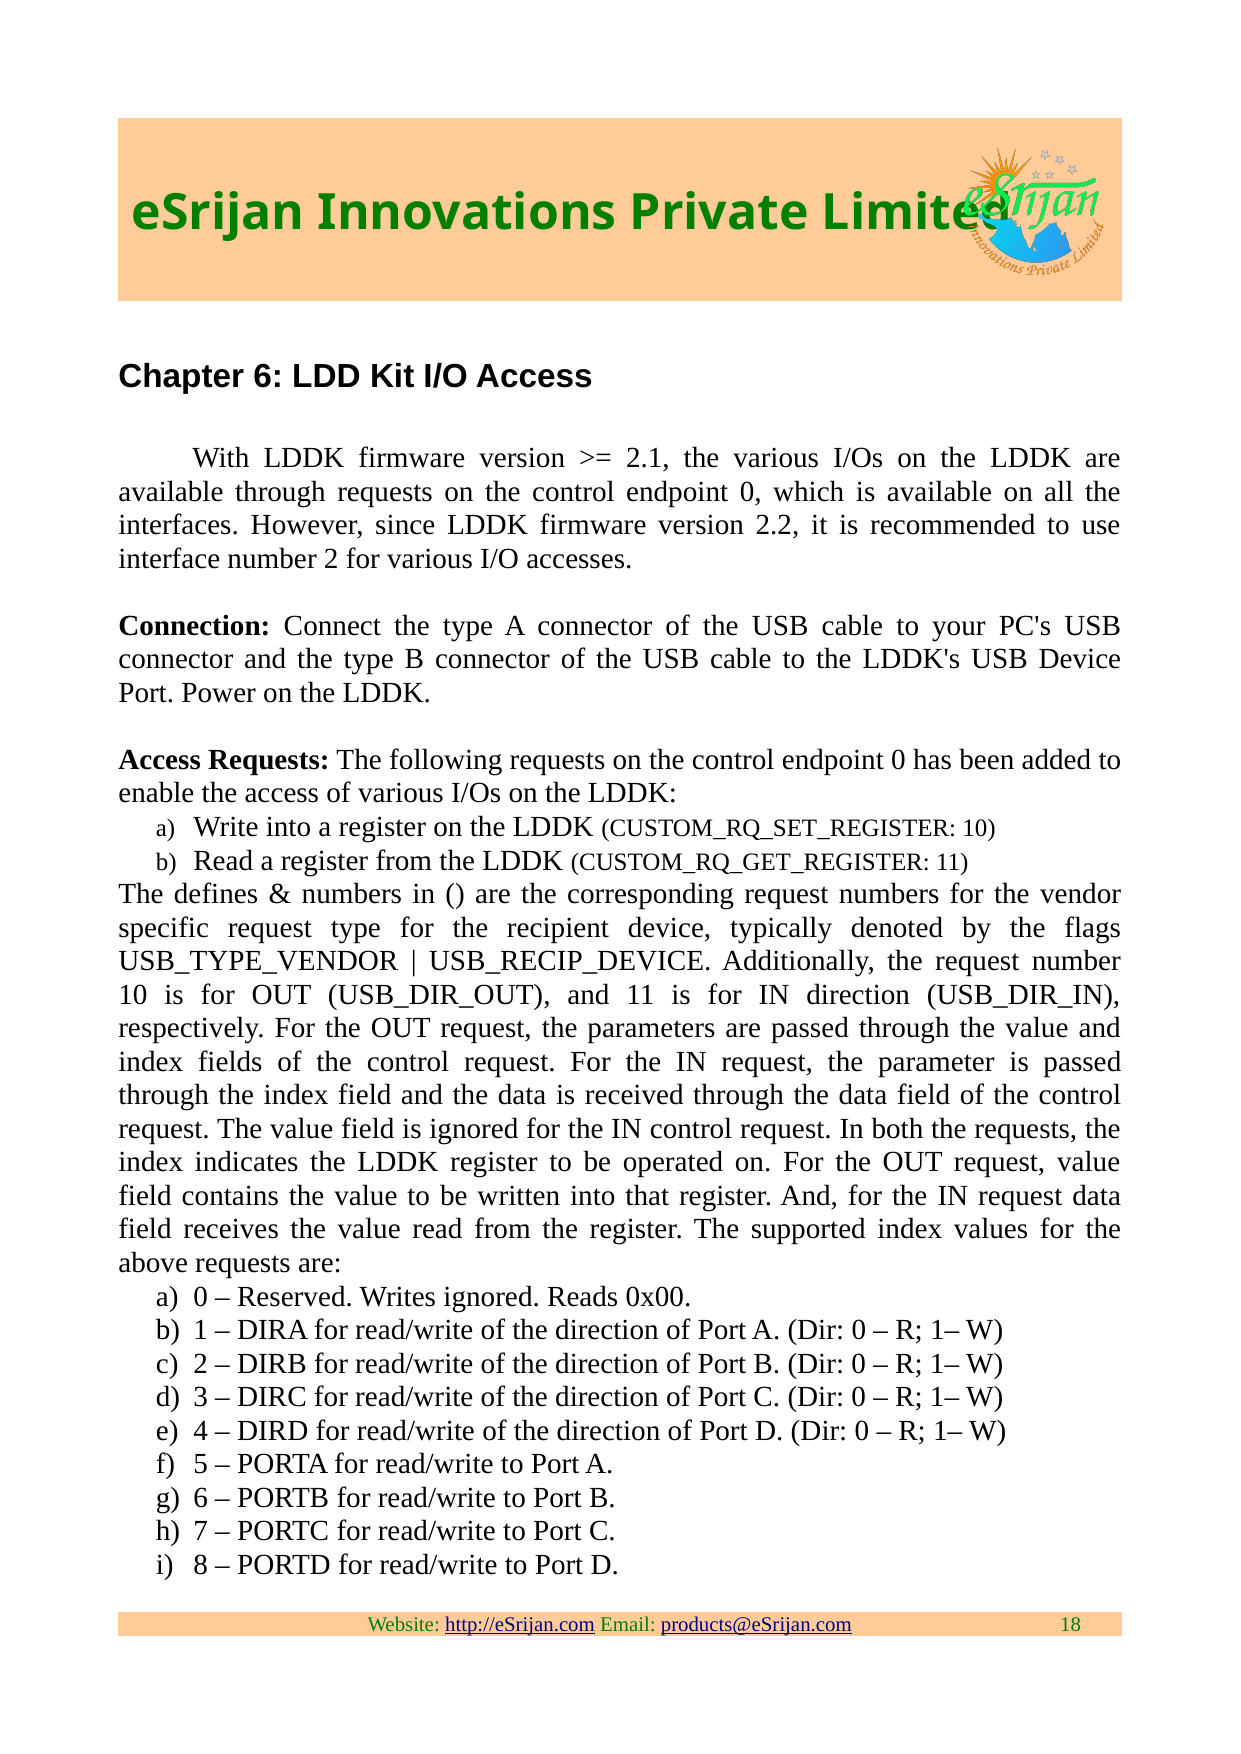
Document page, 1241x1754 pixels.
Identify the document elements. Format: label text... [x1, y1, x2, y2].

picture [958, 126, 1114, 282]
list Read a register from the LDDK (CUSTOM_RQ_GET_REGISTER: 11) [156, 843, 1122, 876]
subtitle Chapter 6: LDD Kit I/O Access [118, 356, 1122, 394]
list 8 – PORTD for read/write to Port D. [156, 1547, 1122, 1581]
list 5 – PORTA for read/write to Port A. [156, 1446, 1122, 1480]
text With LDDK firmware version >= 2.1, the various I/Os on the LDDK are available through requests on the control endpoint 0, which is available on all the interfaces. However, since LDDK firmware version 2.2, it is recommended to use interface number 2 for various I/O accesses. [118, 440, 1122, 574]
list 7 – PORTC for read/write to Port C. [156, 1513, 1122, 1547]
list 0 – Reserved. Writes ignored. Reads 0x00. [156, 1279, 1122, 1312]
list 6 – PORTB for read/write to Port B. [156, 1480, 1122, 1513]
list 2 – DIRB for read/write of the direction of Port B. (Dir: 0 – R; 1– W) [156, 1346, 1122, 1379]
list 4 – DIRD for read/write of the direction of Port D. (Dir: 0 – R; 1– W) [156, 1413, 1122, 1446]
text Access Requests: The following requests on the control endpoint 0 has been added to enable the access of various I/Os on the LDDK: [118, 742, 1122, 809]
list Write into a register on the LDDK (CUSTOM_RQ_SET_REGISTER: 10) [156, 809, 1122, 843]
text Connection: Connect the type A connector of the USB cable to your PC's USB connector and the type B connector of the USB cable to the LDDK's USB Device Port. Power on the LDDK. [118, 608, 1122, 708]
text The defines & numbers in () are the corresponding request numbers for the vendor specific request type for the recipient device, typically denoted by the flags USB_TYPE_VENDOR | USB_RECIP_DEVICE. Additionally, the request number 10 is for OUT (USB_DIR_OUT), and 11 is for IN direction (USB_DIR_IN), respectively. For the OUT request, the parameters are passed through the value and index fields of the control request. For the IN request, the parameter is passed through the index field and the data is received through the data field of the control request. The value field is ignored for the IN control request. In both the requests, the index indicates the LDDK register to be operated on. For the OUT request, value field contains the value to be written into that register. And, for the IN request data field receives the value read from the register. The supported index values for the above requests are: [118, 876, 1122, 1279]
list 1 – DIRA for read/write of the direction of Port A. (Dir: 0 – R; 1– W) [156, 1312, 1122, 1346]
list 3 – DIRC for read/write of the direction of Port C. (Dir: 0 – R; 1– W) [156, 1379, 1122, 1413]
